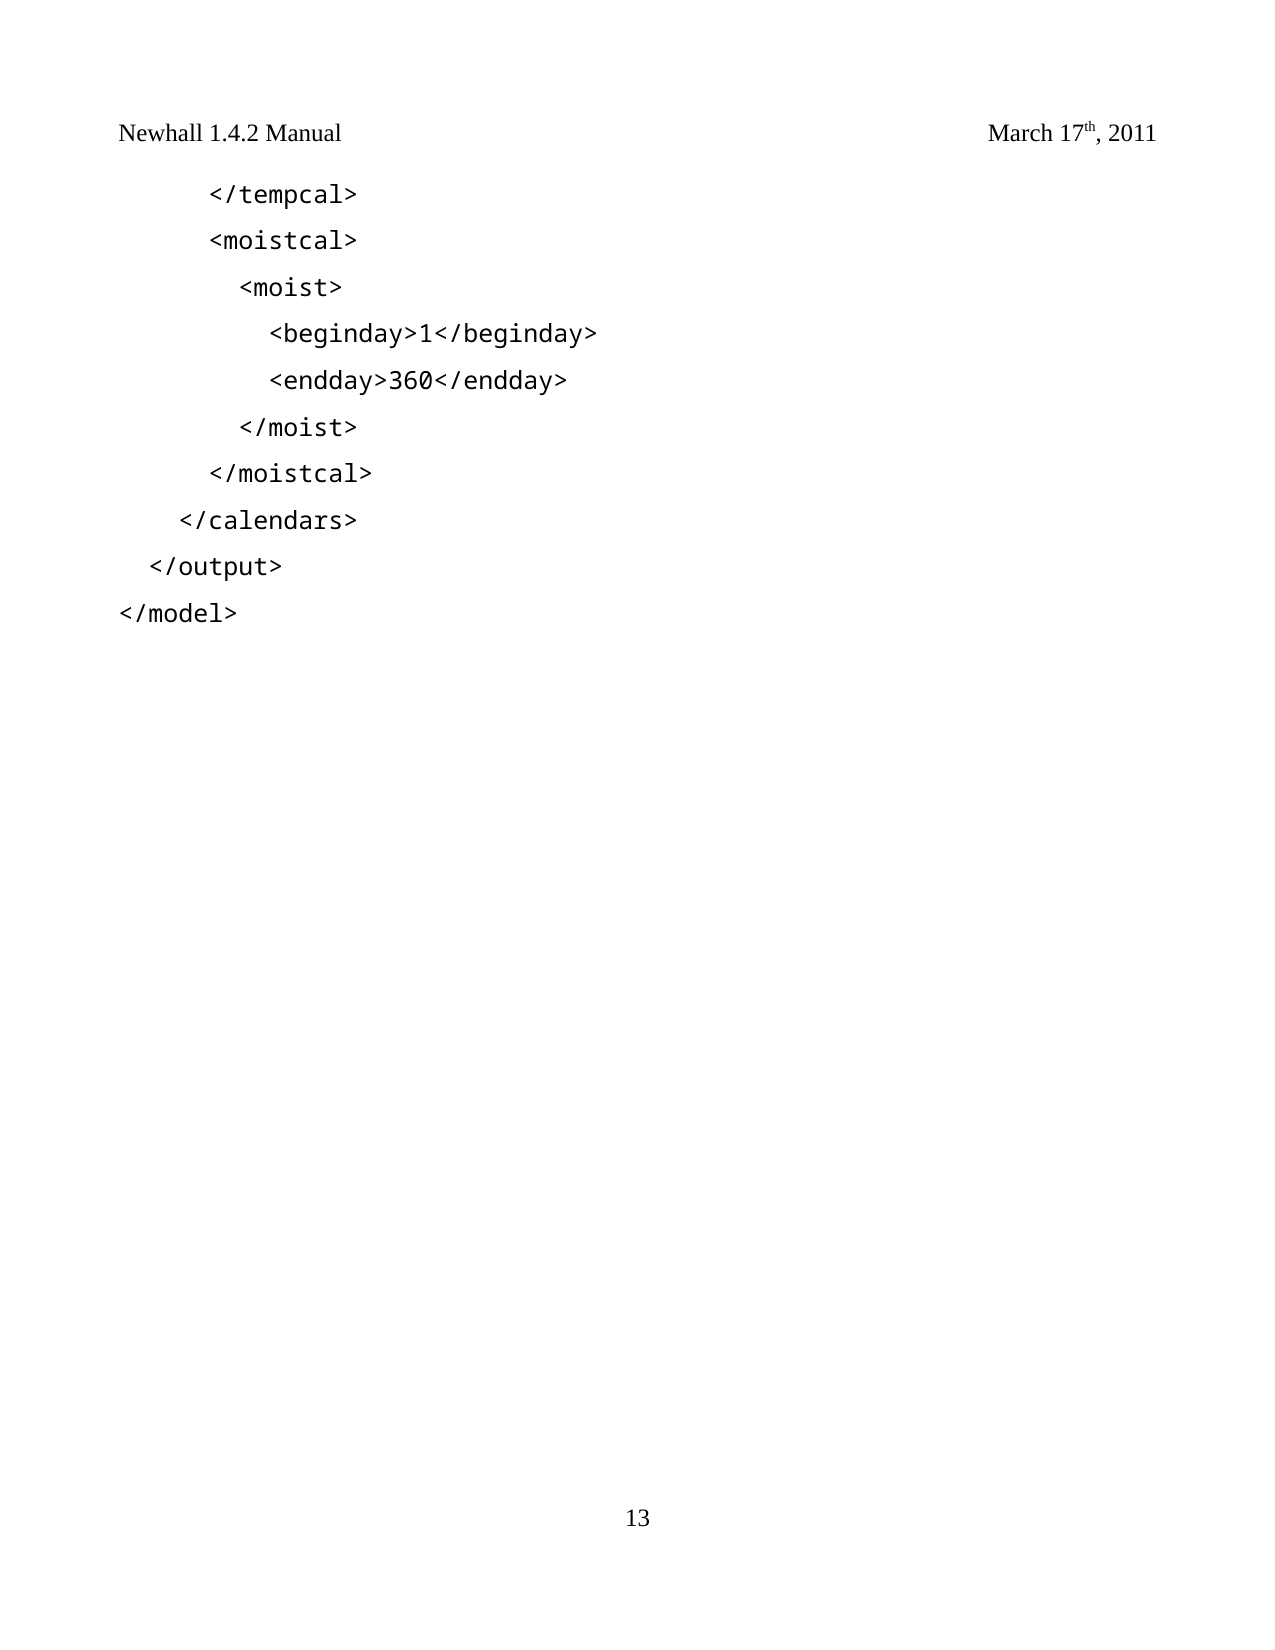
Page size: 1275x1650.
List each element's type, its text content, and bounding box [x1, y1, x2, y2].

text <beginday>1</beginday> [118, 316, 1157, 350]
text </moistcal> [118, 456, 1157, 490]
text <moist> [118, 269, 1157, 303]
text </moist> [118, 409, 1157, 443]
text <endday>360</endday> [118, 363, 1157, 397]
text </model> [118, 595, 1157, 629]
text </calendars> [118, 502, 1157, 536]
text </tempcal> [118, 176, 1157, 210]
text </output> [118, 549, 1157, 583]
text <moistcal> [118, 223, 1157, 257]
